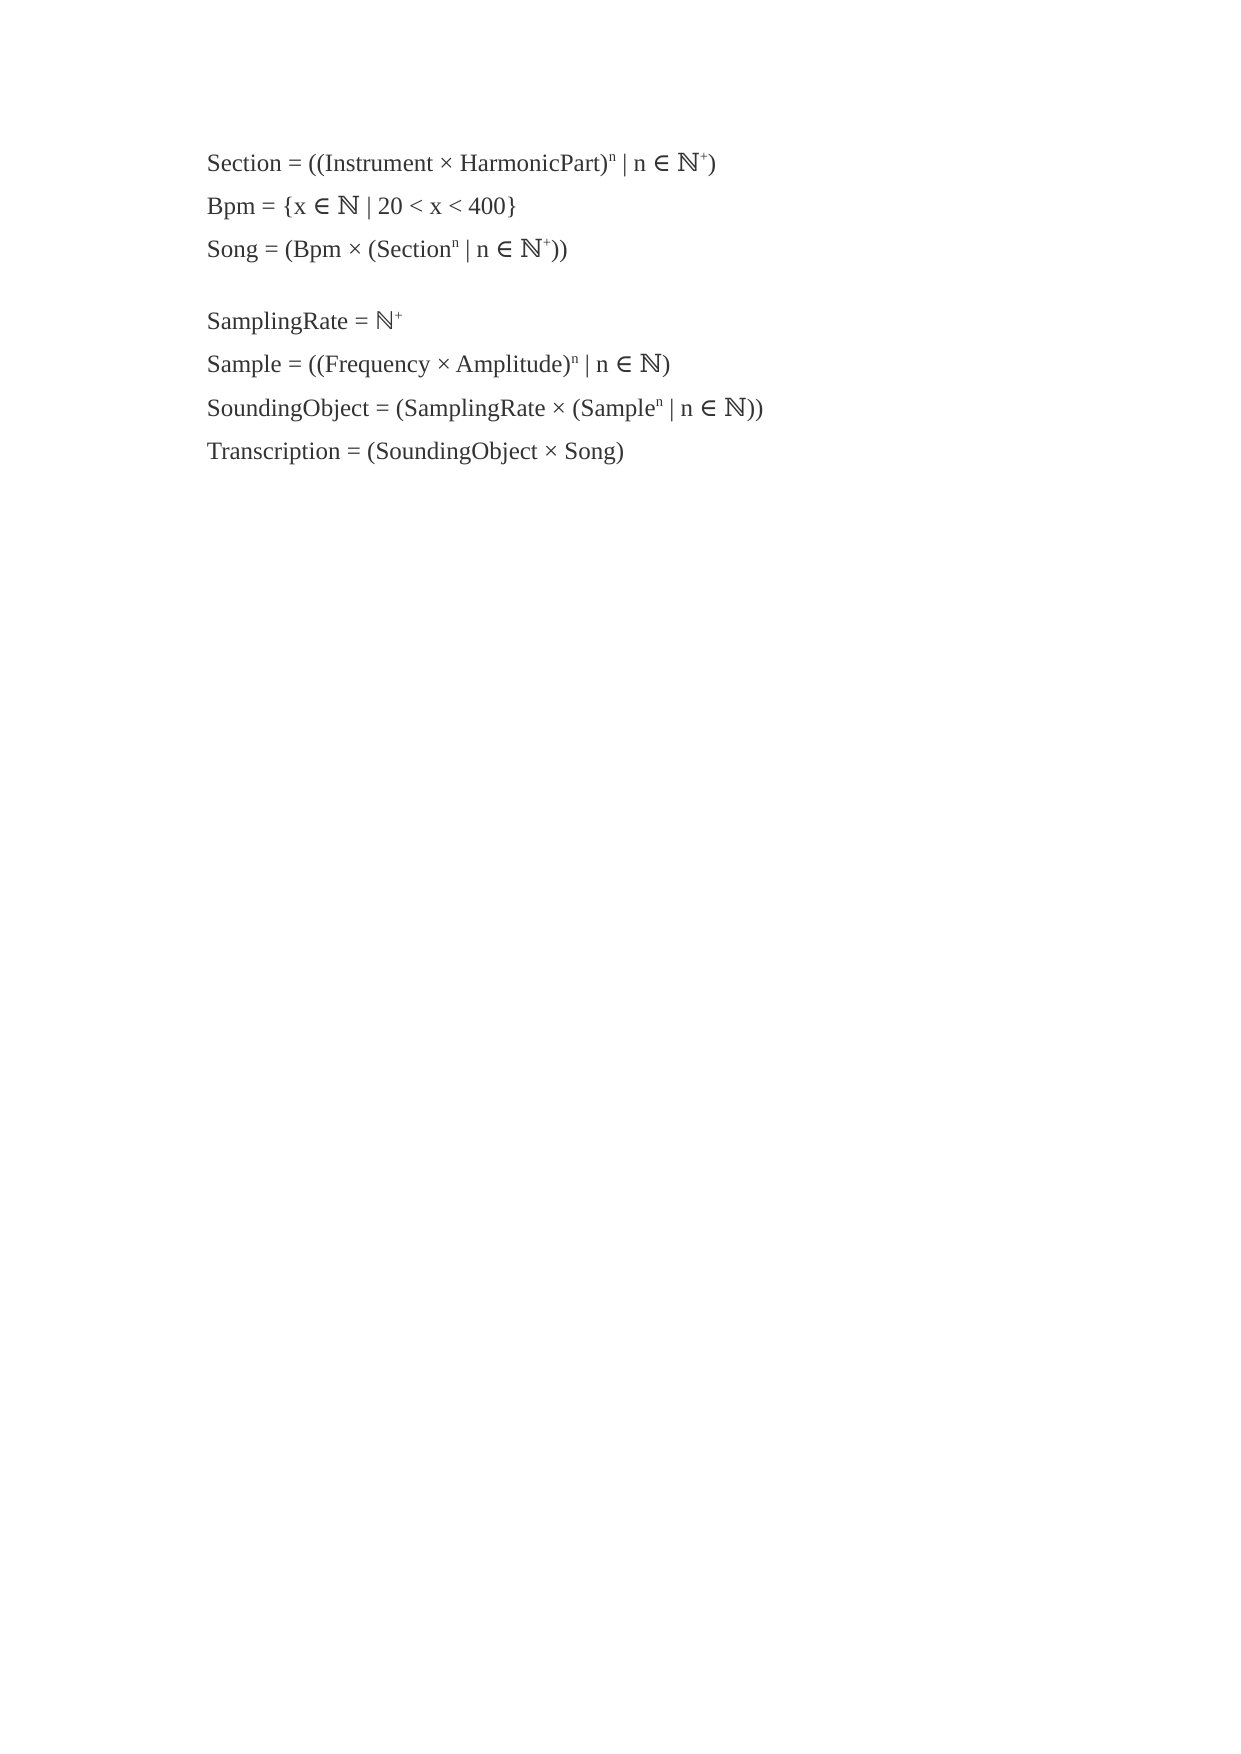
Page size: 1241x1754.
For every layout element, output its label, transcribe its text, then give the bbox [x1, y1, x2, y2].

text Section = ((Instrument × HarmonicPart)n | n ∈ ℕ+) Bpm = {x ∈ ℕ | 20 < x < 400} Song = (Bpm × (Sectionn | n ∈ ℕ+)) [207, 148, 1093, 263]
text SamplingRate = ℕ+ Sample = ((Frequency × Amplitude)n | n ∈ ℕ) SoundingObject = (SamplingRate × (Samplen | n ∈ ℕ)) Transcription = (SoundingObject × Song) [207, 306, 1093, 464]
